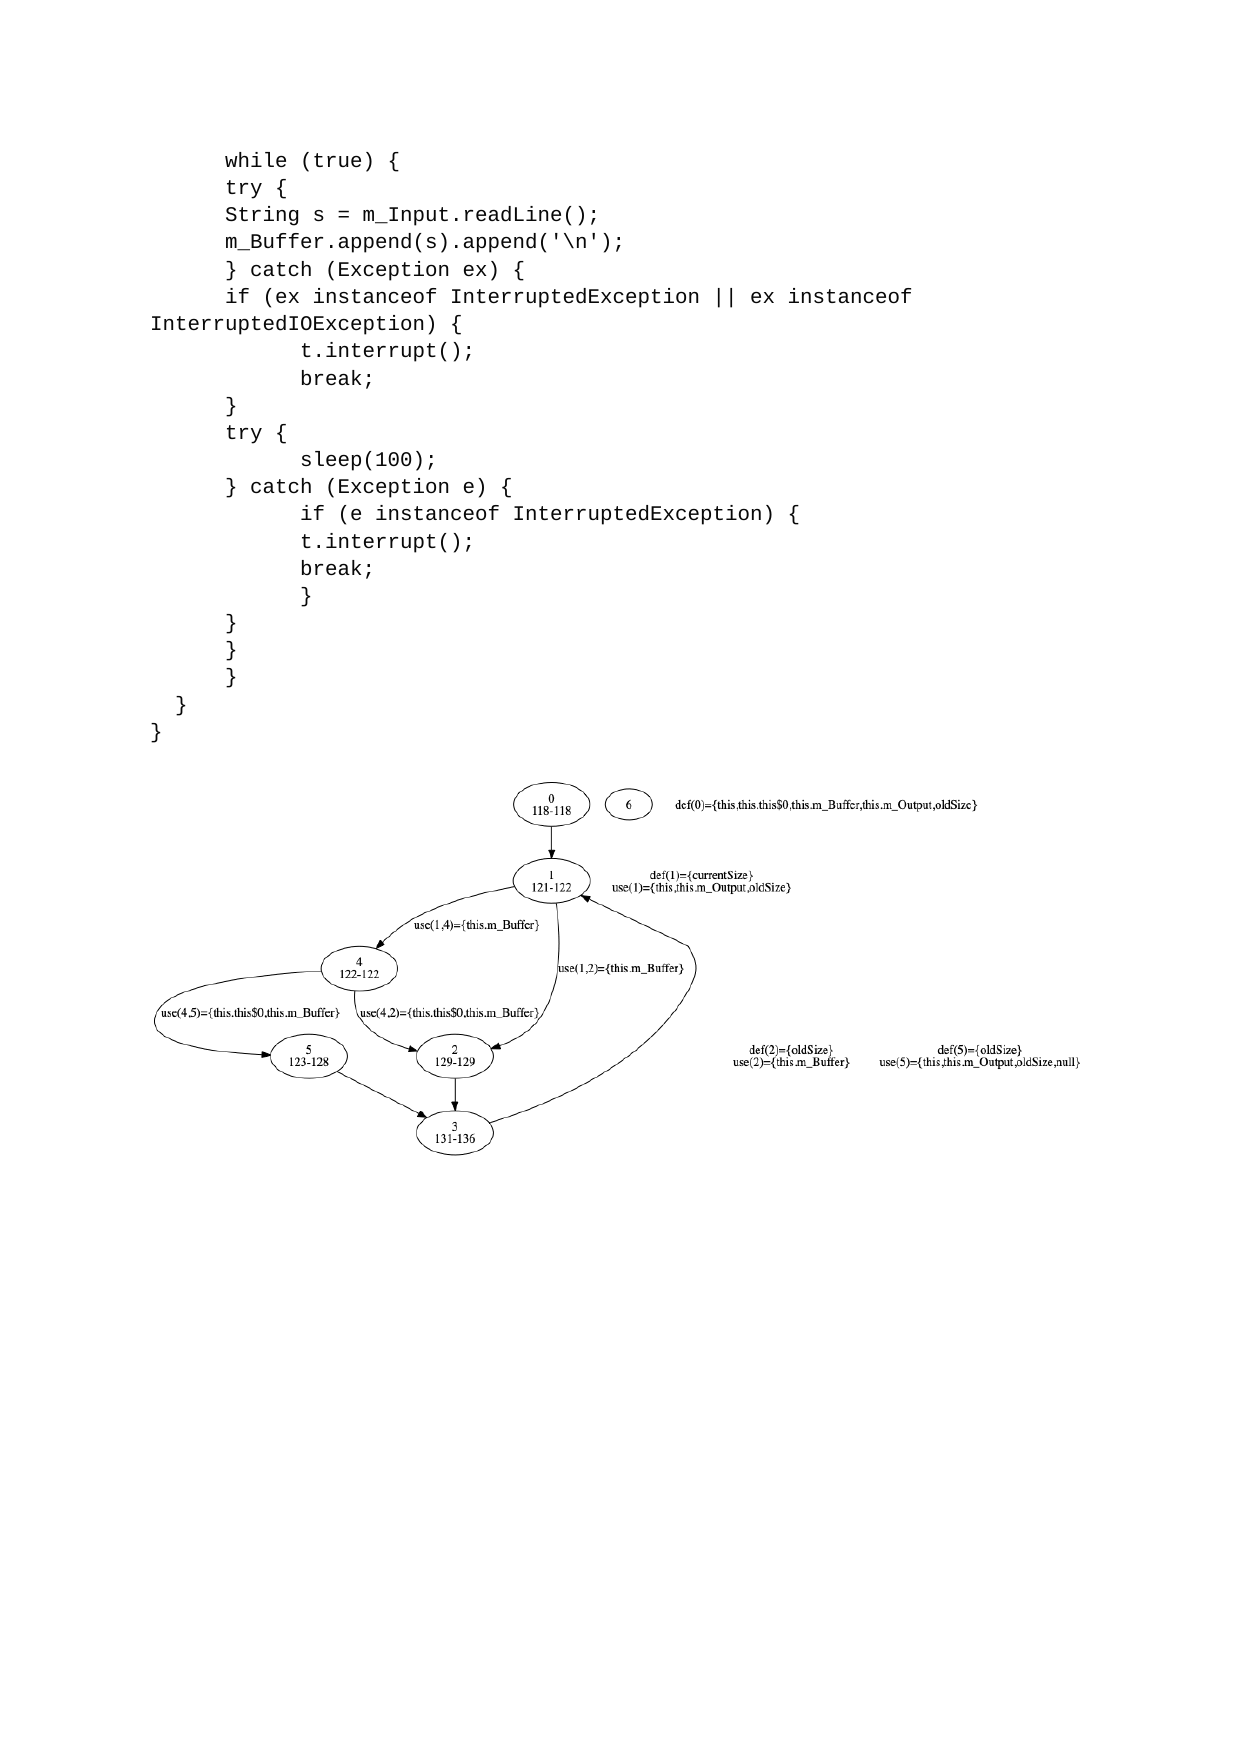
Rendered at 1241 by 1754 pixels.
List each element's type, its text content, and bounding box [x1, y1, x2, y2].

text } [150, 694, 1090, 717]
text } [150, 667, 1090, 690]
text } [150, 585, 1090, 609]
text String s = m_Input.readLine(); [150, 204, 1090, 228]
text break; [150, 558, 1090, 581]
text } [150, 395, 1090, 418]
text } [150, 721, 1090, 744]
text } [150, 639, 1090, 663]
text try { [150, 422, 1090, 446]
text try { [150, 177, 1090, 201]
text t.interrupt(); [150, 340, 1090, 364]
text } catch (Exception e) { [150, 476, 1090, 500]
text sleep(100); [150, 449, 1090, 473]
text m_Buffer.append(s).append('\n'); [150, 232, 1090, 255]
text } [150, 612, 1090, 636]
text break; [150, 367, 1090, 391]
text } catch (Exception ex) { [150, 259, 1090, 282]
text t.interrupt(); [150, 531, 1090, 554]
text if (ex instanceof InterruptedException || ex instanceof InterruptedIOException) { [150, 286, 1090, 337]
text while (true) { [150, 150, 1090, 174]
text if (e instanceof InterruptedException) { [150, 503, 1090, 527]
picture [150, 778, 1091, 1158]
